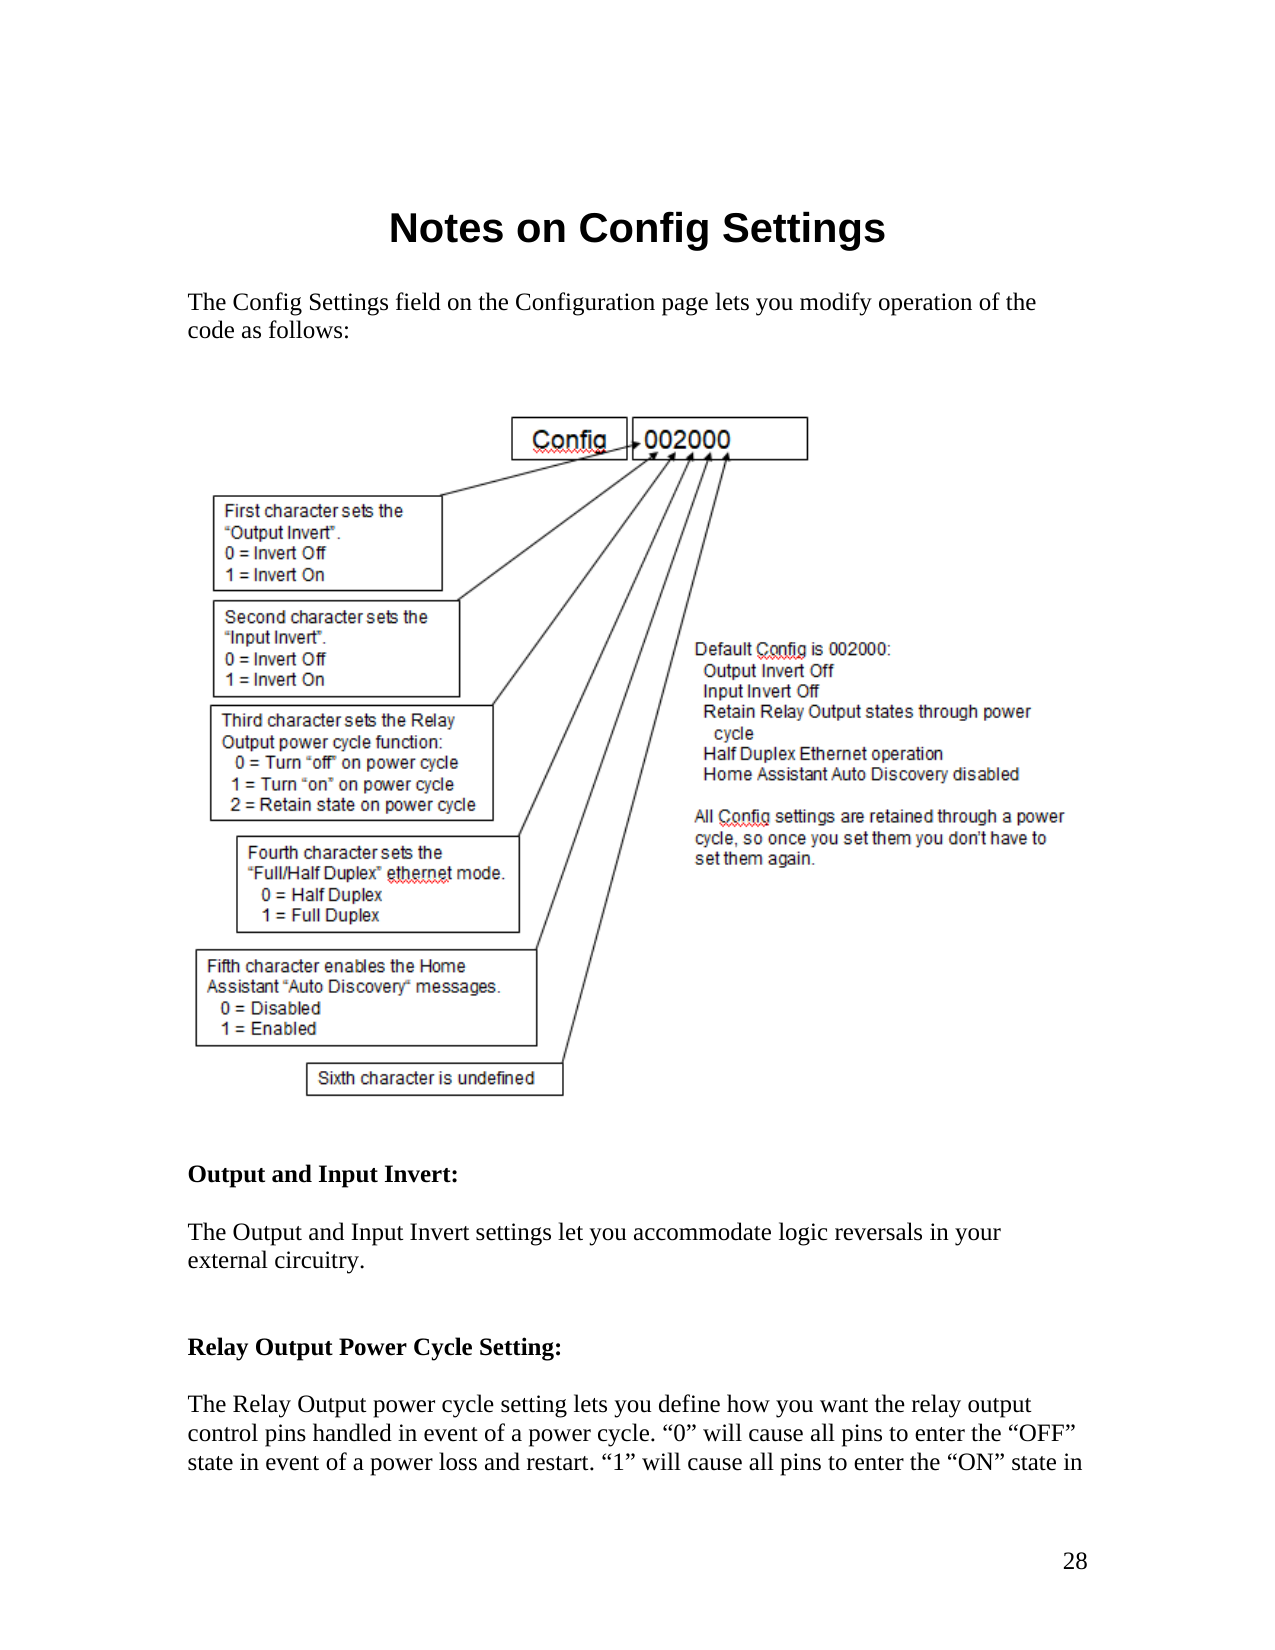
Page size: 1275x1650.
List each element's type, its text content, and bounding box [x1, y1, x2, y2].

text The Relay Output power cycle setting lets you define how you want the relay output control pins handled in event of a power cycle. “0” will cause all pins to enter the “OFF” state in event of a power loss and restart. “1” will cause all pins to enter the “ON” state in [187, 1389, 1087, 1476]
subtitle Notes on Config Settings [187, 204, 1087, 252]
text The Config Settings field on the Configuration page lets you modify operation of the code as follows: [187, 287, 1087, 344]
picture [187, 401, 1082, 1102]
text Relay Output Power Cycle Setting: [187, 1332, 1087, 1361]
text Output and Input Invert: [187, 1159, 1087, 1188]
text The Output and Input Invert settings let you accommodate logic reversals in your external circuitry. [187, 1217, 1087, 1274]
